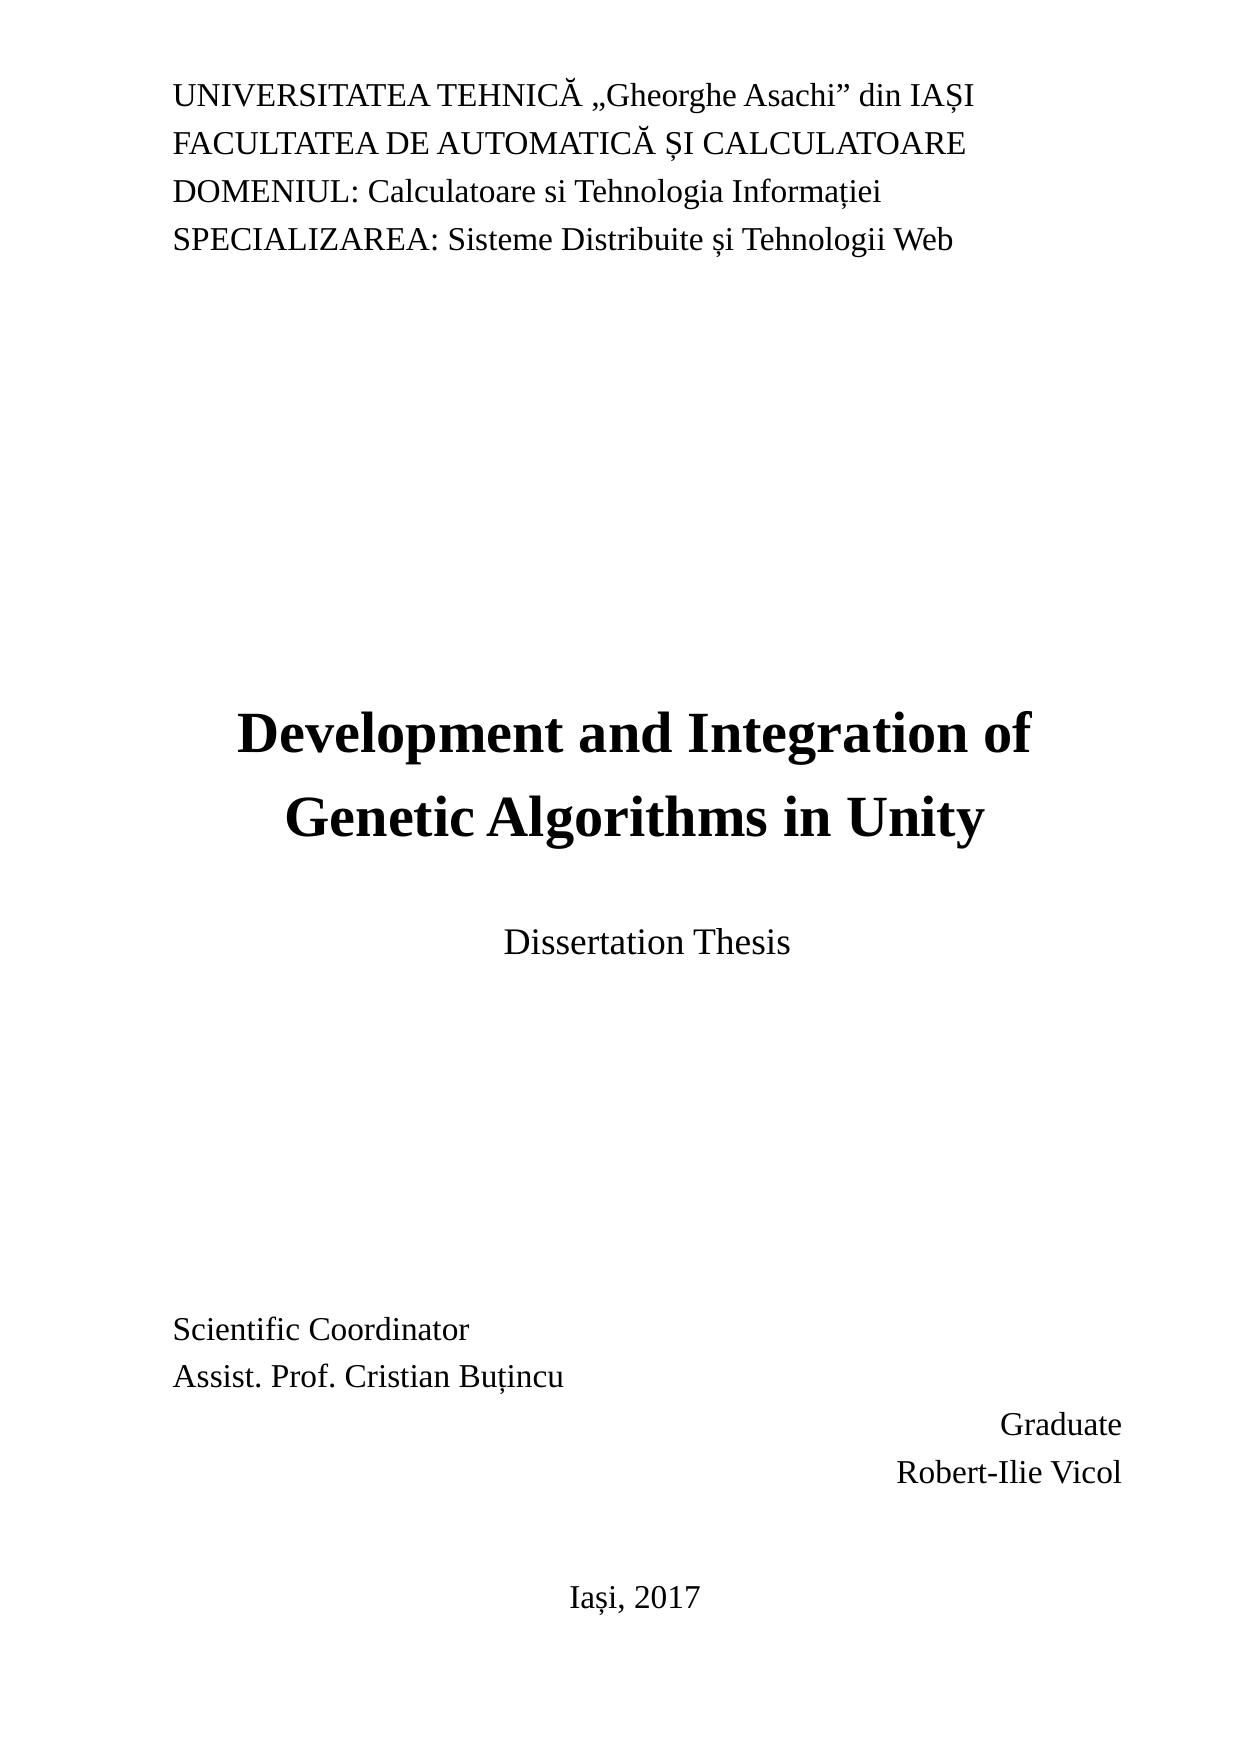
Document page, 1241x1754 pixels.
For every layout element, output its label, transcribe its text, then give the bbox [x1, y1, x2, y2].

text Assist. Prof. Cristian Buțincu [172, 1357, 1122, 1395]
text Scientific Coordinator [172, 1309, 1122, 1347]
text Development and Integration of Genetic Algorithms in Unity [148, 698, 1122, 849]
text Robert-Ilie Vicol [172, 1452, 1122, 1491]
text DOMENIUL: Calculatoare si Tehnologia Informației [172, 171, 1122, 209]
text Dissertation Thesis [172, 919, 1122, 963]
text FACULTATEA DE AUTOMATICĂ ȘI CALCULATOARE [172, 123, 1122, 161]
text Graduate [172, 1404, 1122, 1443]
text SPECIALIZAREA: Sisteme Distribuite și Tehnologii Web [172, 219, 1122, 257]
text UNIVERSITATEA TEHNICĂ „Gheorghe Asachi” din IAȘI [172, 75, 1122, 113]
